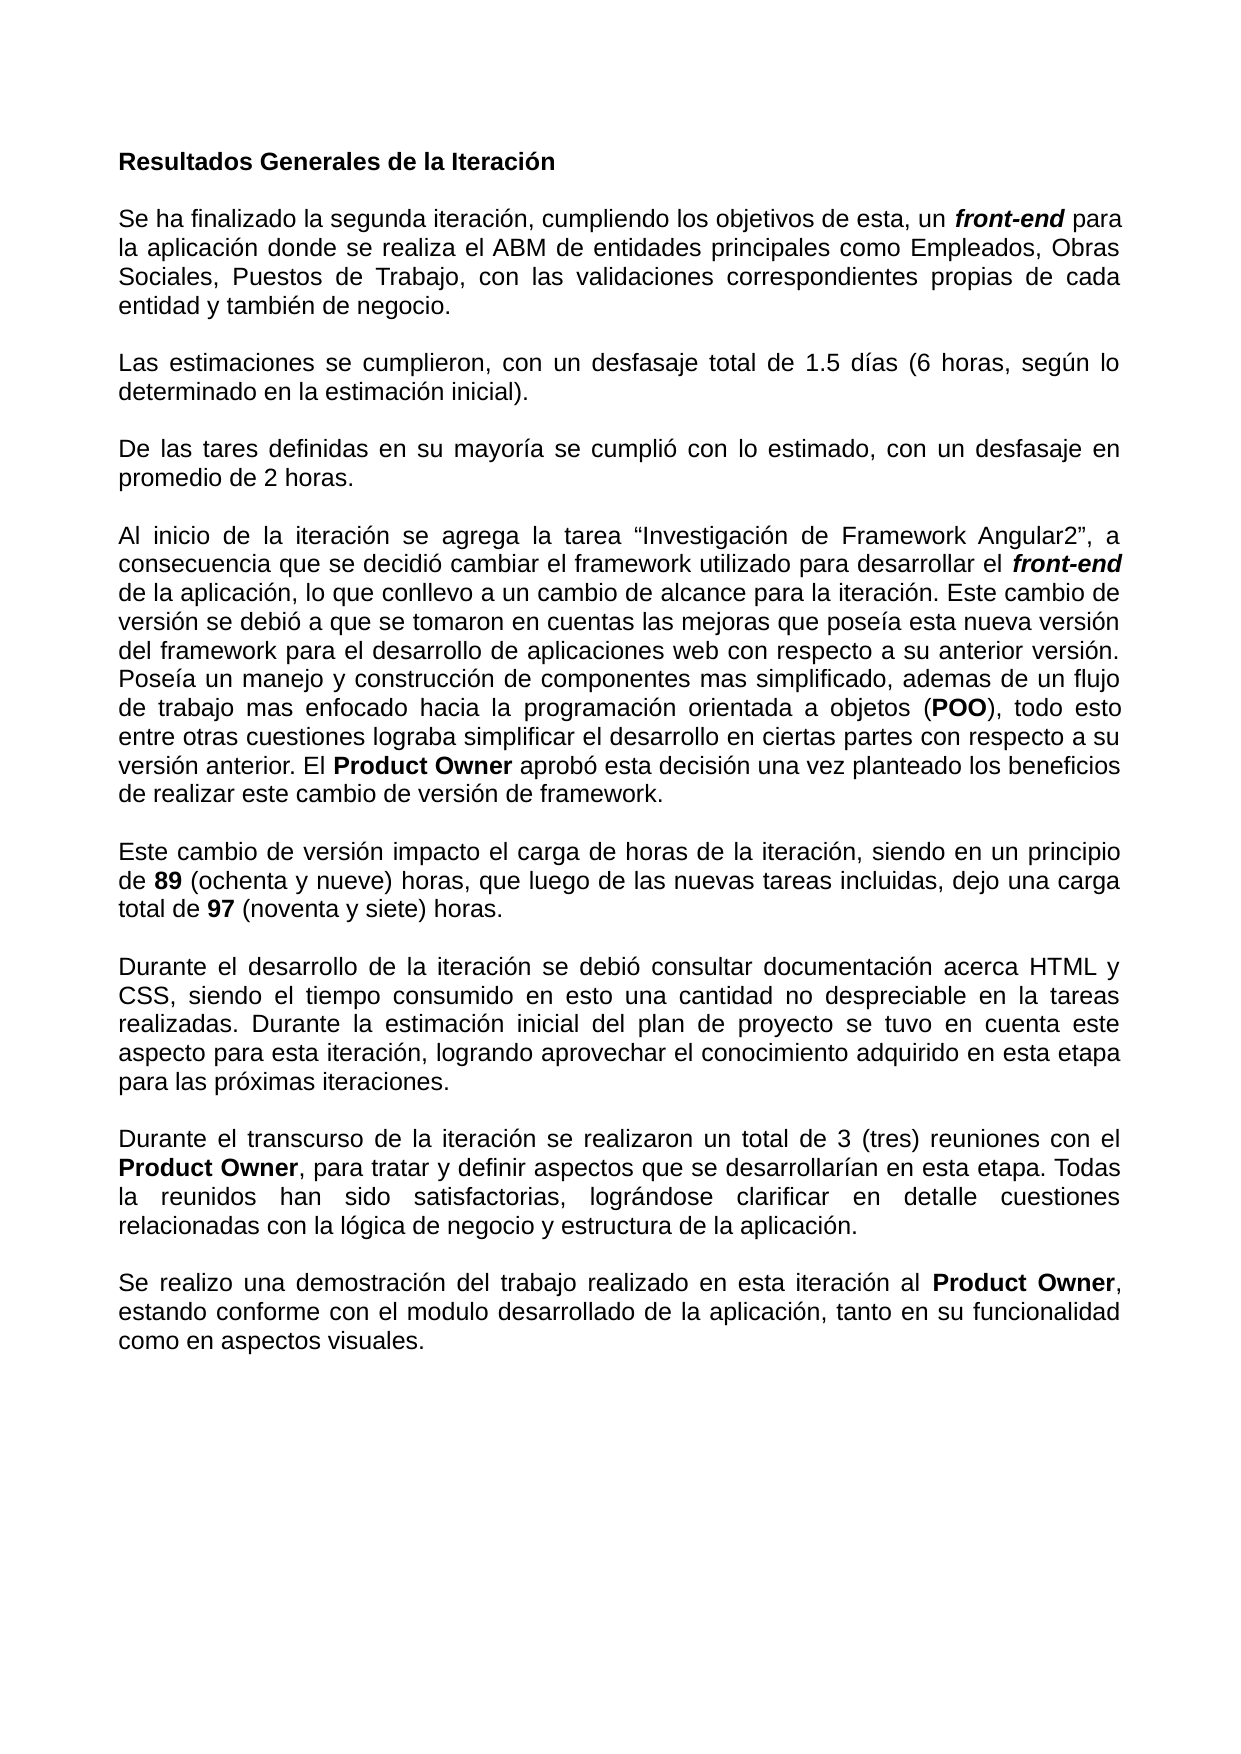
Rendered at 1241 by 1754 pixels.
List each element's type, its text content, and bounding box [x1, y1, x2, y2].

text Se ha finalizado la segunda iteración, cumpliendo los objetivos de esta, un front-end para la aplicación donde se realiza el ABM de entidades principales como Empleados, Obras Sociales, Puestos de Trabajo, con las validaciones correspondientes propias de cada entidad y también de negocio. [118, 204, 1122, 319]
text Durante el transcurso de la iteración se realizaron un total de 3 (tres) reuniones con el Product Owner, para tratar y definir aspectos que se desarrollarían en esta etapa. Todas la reunidos han sido satisfactorias, lográndose clarificar en detalle cuestiones relacionadas con la lógica de negocio y estructura de la aplicación. [118, 1124, 1122, 1239]
text De las tares definidas en su mayoría se cumplió con lo estimado, con un desfasaje en promedio de 2 horas. [118, 434, 1122, 492]
text Resultados Generales de la Iteración [118, 147, 1122, 176]
text Este cambio de versión impacto el carga de horas de la iteración, siendo en un principio de 89 (ochenta y nueve) horas, que luego de las nuevas tareas incluidas, dejo una carga total de 97 (noventa y siete) horas. [118, 837, 1122, 923]
text Las estimaciones se cumplieron, con un desfasaje total de 1.5 días (6 horas, según lo determinado en la estimación inicial). [118, 348, 1122, 406]
text Durante el desarrollo de la iteración se debió consultar documentación acerca HTML y CSS, siendo el tiempo consumido en esto una cantidad no despreciable en la tareas realizadas. Durante la estimación inicial del plan de proyecto se tuvo en cuenta este aspecto para esta iteración, logrando aprovechar el conocimiento adquirido en esta etapa para las próximas iteraciones. [118, 952, 1122, 1096]
text Se realizo una demostración del trabajo realizado en esta iteración al Product Owner, estando conforme con el modulo desarrollado de la aplicación, tanto en su funcionalidad como en aspectos visuales. [118, 1268, 1122, 1354]
text Al inicio de la iteración se agrega la tarea “Investigación de Framework Angular2”, a consecuencia que se decidió cambiar el framework utilizado para desarrollar el front-end de la aplicación, lo que conllevo a un cambio de alcance para la iteración. Este cambio de versión se debió a que se tomaron en cuentas las mejoras que poseía esta nueva versión del framework para el desarrollo de aplicaciones web con respecto a su anterior versión. Poseía un manejo y construcción de componentes mas simplificado, ademas de un flujo de trabajo mas enfocado hacia la programación orientada a objetos (POO), todo esto entre otras cuestiones lograba simplificar el desarrollo en ciertas partes con respecto a su versión anterior. El Product Owner aprobó esta decisión una vez planteado los beneficios de realizar este cambio de versión de framework. [118, 521, 1122, 808]
